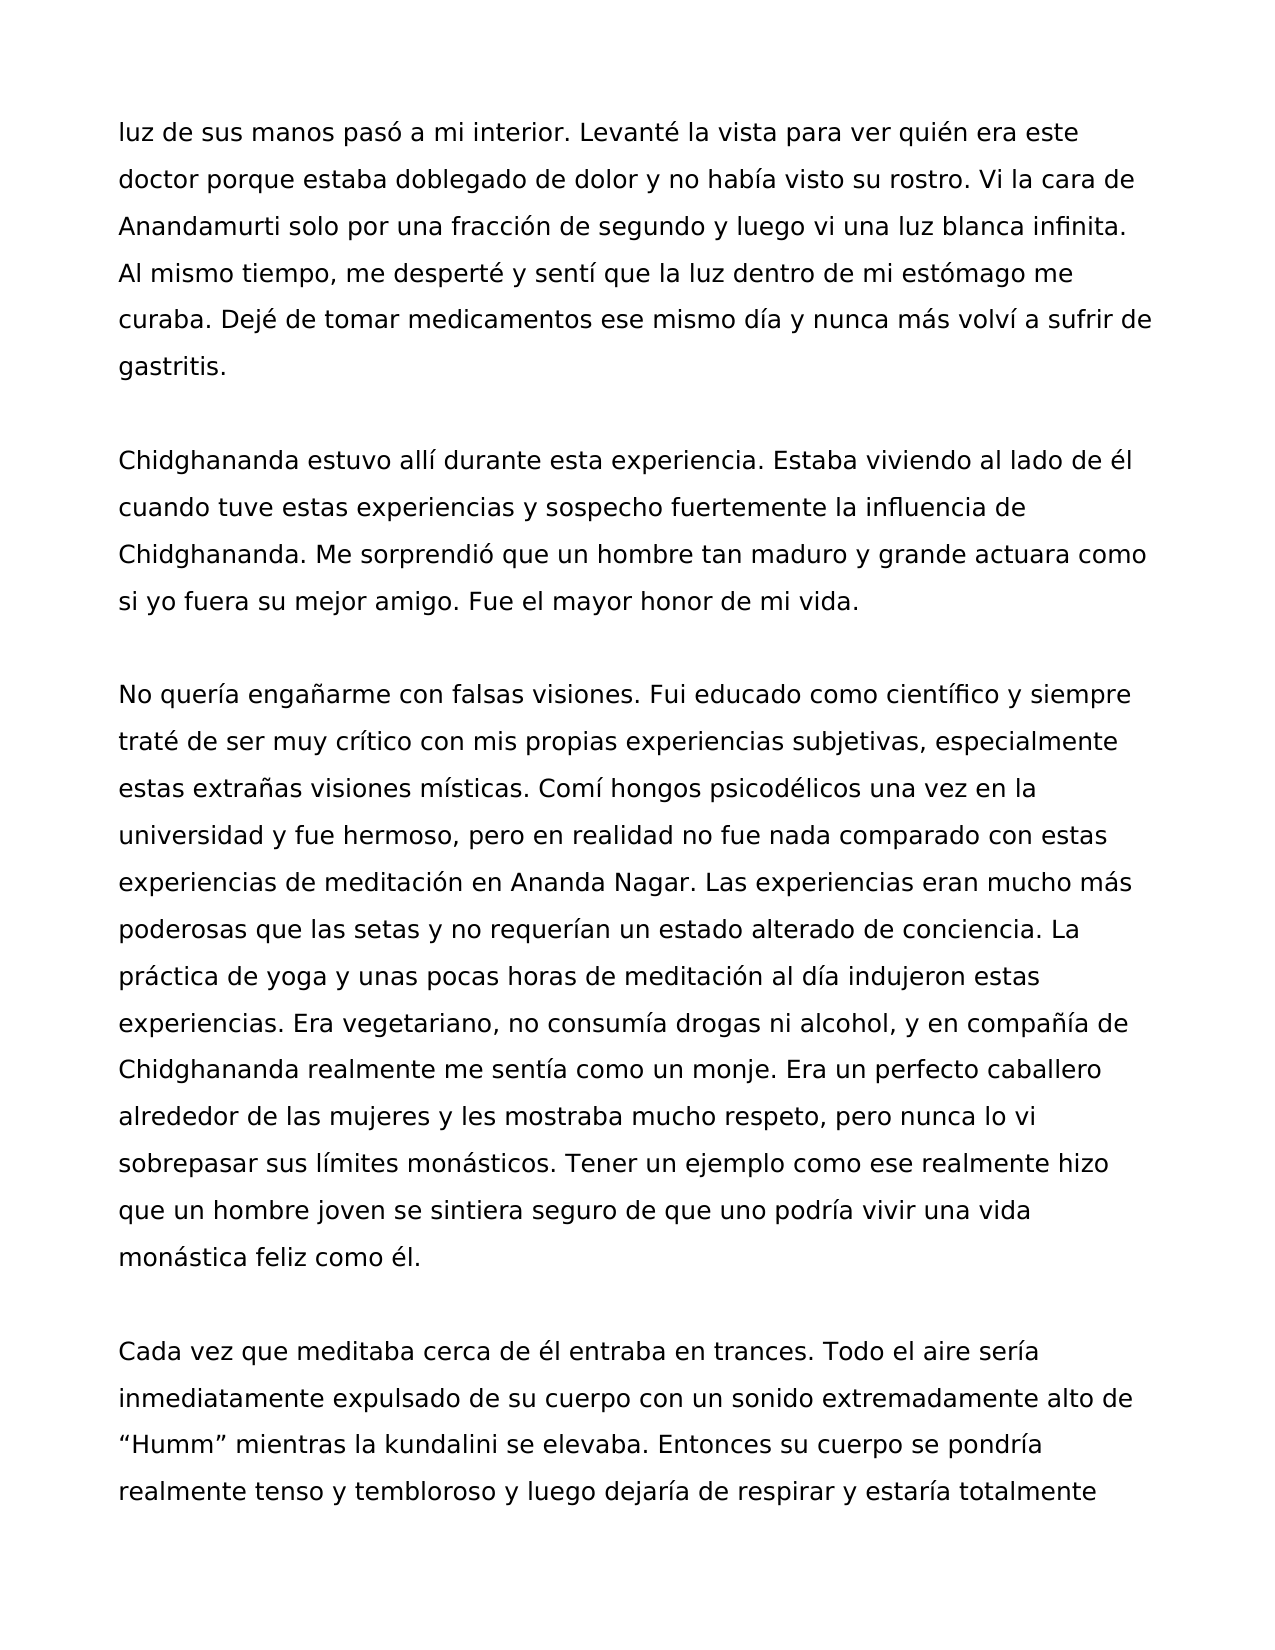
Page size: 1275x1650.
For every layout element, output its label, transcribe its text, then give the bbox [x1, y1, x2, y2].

text luz de sus manos pasó a mi interior. Levanté la vista para ver quién era este doctor porque estaba doblegado de dolor y no había visto su rostro. Vi la cara de Anandamurti solo por una fracción de segundo y luego vi una luz blanca infinita. Al mismo tiempo, me desperté y sentí que la luz dentro de mi estómago me curaba. Dejé de tomar medicamentos ese mismo día y nunca más volví a sufrir de gastritis. Chidghananda estuvo allí durante esta experiencia. Estaba viviendo al lado de él cuando tuve estas experiencias y sospecho fuertemente la influencia de Chidghananda. Me sorprendió que un hombre tan maduro y grande actuara como si yo fuera su mejor amigo. Fue el mayor honor de mi vida. No quería engañarme con falsas visiones. Fui educado como científico y siempre traté de ser muy crítico con mis propias experiencias subjetivas, especialmente estas extrañas visiones místicas. Comí hongos psicodélicos una vez en la universidad y fue hermoso, pero en realidad no fue nada comparado con estas experiencias de meditación en Ananda Nagar. Las experiencias eran mucho más poderosas que las setas y no requerían un estado alterado de conciencia. La práctica de yoga y unas pocas horas de meditación al día indujeron estas experiencias. Era vegetariano, no consumía drogas ni alcohol, y en compañía de Chidghananda realmente me sentía como un monje. Era un perfecto caballero alrededor de las mujeres y les mostraba mucho respeto, pero nunca lo vi sobrepasar sus límites monásticos. Tener un ejemplo como ese realmente hizo que un hombre joven se sintiera seguro de que uno podría vivir una vida monástica feliz como él. Cada vez que meditaba cerca de él entraba en trances. Todo el aire sería inmediatamente expulsado de su cuerpo con un sonido extremadamente alto de “Humm” mientras la kundalini se elevaba. Entonces su cuerpo se pondría realmente tenso y tembloroso y luego dejaría de respirar y estaría totalmente [118, 118, 1157, 1507]
